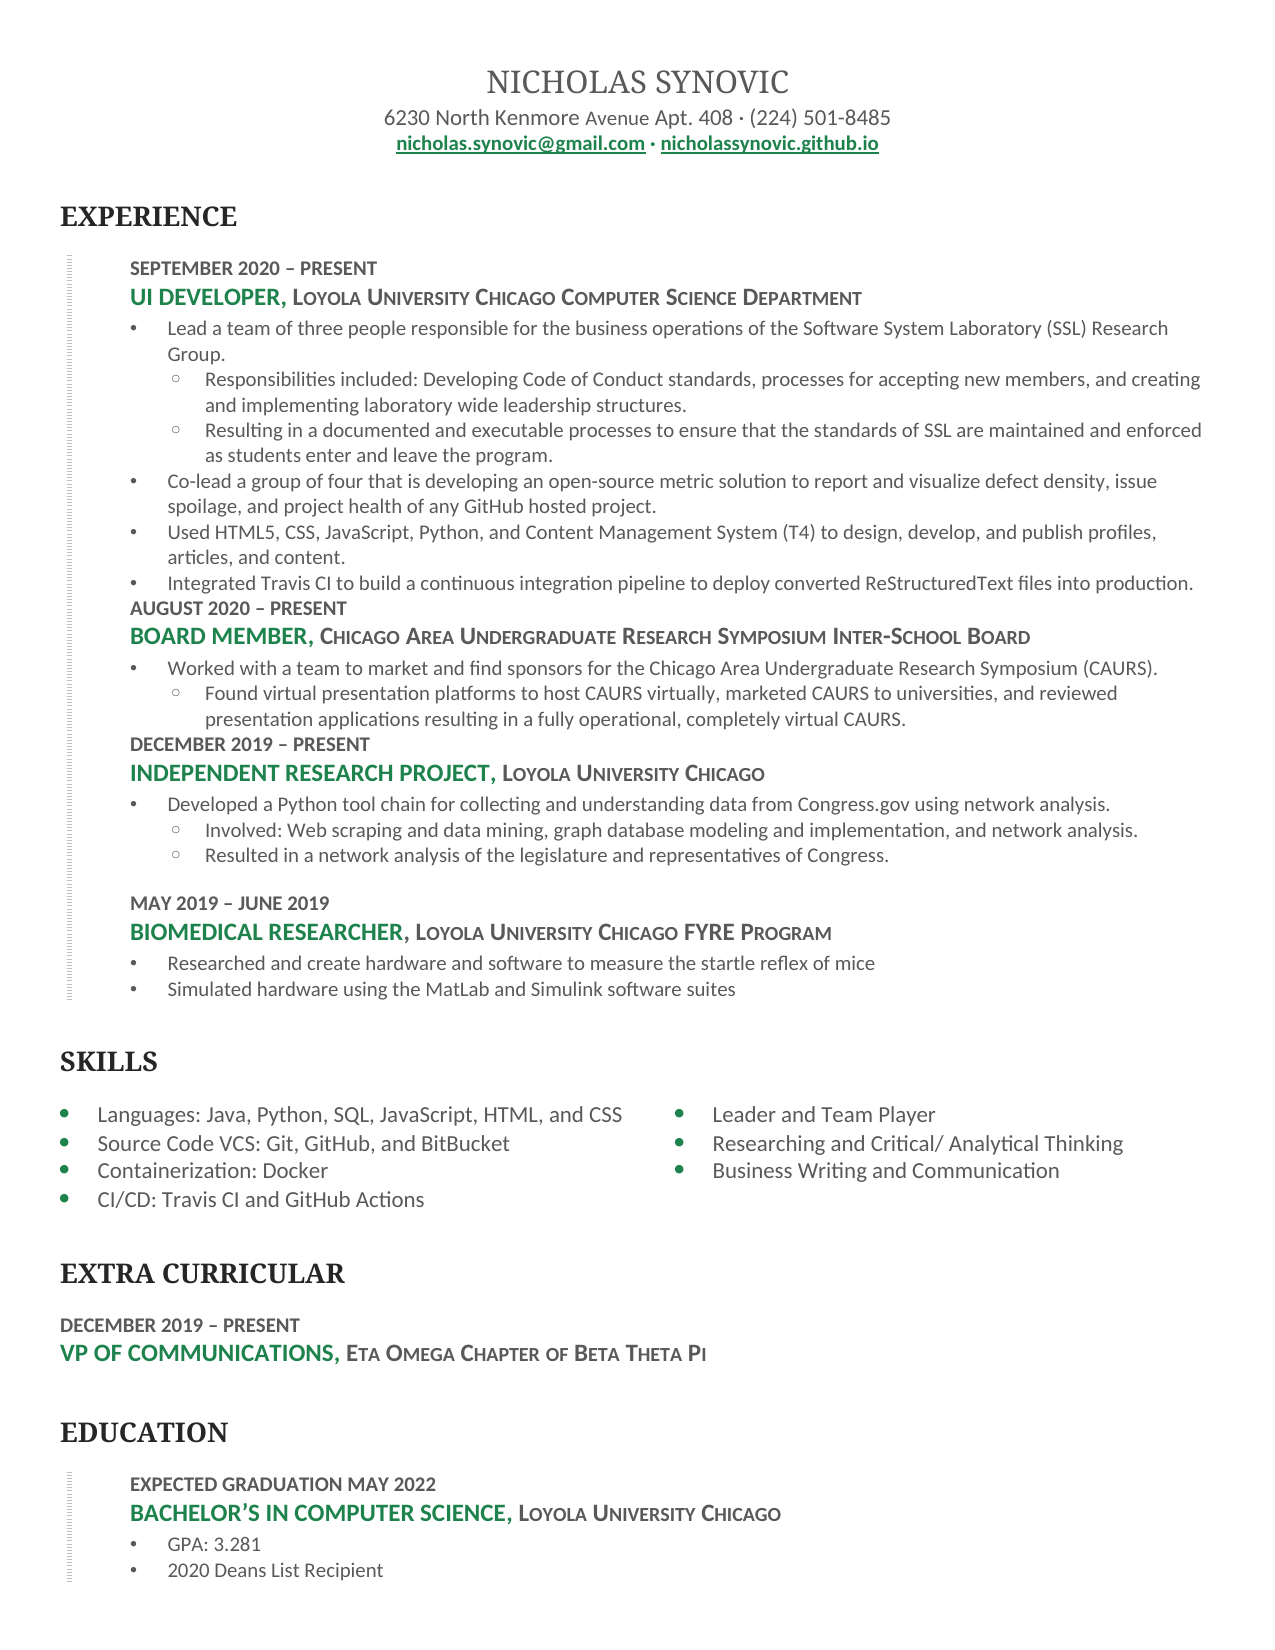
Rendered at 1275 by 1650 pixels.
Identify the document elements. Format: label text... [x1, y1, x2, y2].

table_cell August 2020 – Present Board Member, Chicago Area Undergraduate Research Symposium Inter-School Board Worked with a team to market and find sponsors for the Chicago Area Undergraduate Research Symposium (CAURS). Found virtual presentation platforms to host CAURS virtually, marketed CAURS to universities, and reviewed presentation applications resulting in a fully operational, completely virtual CAURS. [70, 595, 1213, 731]
table_header December 2019 – Present Vp of Communications, Eta Omega Chapter of Beta Theta Pi [60, 1312, 1215, 1372]
subtitle Skills [60, 1043, 1215, 1080]
table_header Languages: Java, Python, SQL, JavaScript, HTML, and CSS Source Code VCS: Git, GitHub, and BitBucket Containerization: Docker CI/CD: Travis CI and GitHub Actions [60, 1101, 637, 1213]
table_header September 2020 – Present UI Developer, Loyola University Chicago Computer Science Department Lead a team of three people responsible for the business operations of the Software System Laboratory (SSL) Research Group. Responsibilities included: Developing Code of Conduct standards, processes for accepting new members, and creating and implementing laboratory wide leadership structures. Resulting in a documented and executable processes to ensure that the standards of SSL are maintained and enforced as students enter and leave the program. Co-lead a group of four that is developing an open-source metric solution to report and visualize defect density, issue spoilage, and project health of any GitHub hosted project. Used HTML5, CSS, JavaScript, Python, and Content Management System (T4) to design, develop, and publish profiles, articles, and content. Integrated Travis CI to build a continuous integration pipeline to deploy converted ReStructuredText files into production. [70, 255, 1213, 595]
table_cell May 2019 – June 2019 Biomedical Researcher, Loyola University Chicago FYRE Program Researched and create hardware and software to measure the startle reflex of mice Simulated hardware using the MatLab and Simulink software suites [70, 868, 1213, 1001]
table_header Nicholas Synovic 6230 North Kenmore Avenue Apt. 408 · (224) 501-8485 nicholas.synovic@gmail.com · nicholassynovic.github.io [60, 60, 1215, 156]
subtitle Education [60, 1414, 1215, 1451]
table_cell December 2019 – Present Independent Research Project, Loyola University Chicago Developed a Python tool chain for collecting and understanding data from Congress.gov using network analysis. Involved: Web scraping and data mining, graph database modeling and implementation, and network analysis. Resulted in a network analysis of the legislature and representatives of Congress. [70, 731, 1213, 868]
subtitle Extra Curricular [60, 1254, 1215, 1291]
subtitle Experience [60, 198, 1215, 234]
table_header Expected Graduation May 2022 Bachelor’s in Computer science, Loyola University Chicago GPA: 3.281 2020 Deans List Recipient 2nd Place at the 2019 LUC CS Fall Student Showcase [70, 1472, 1213, 1582]
table_header Leader and Team Player Researching and Critical/ Analytical Thinking Business Writing and Communication [638, 1101, 1215, 1213]
